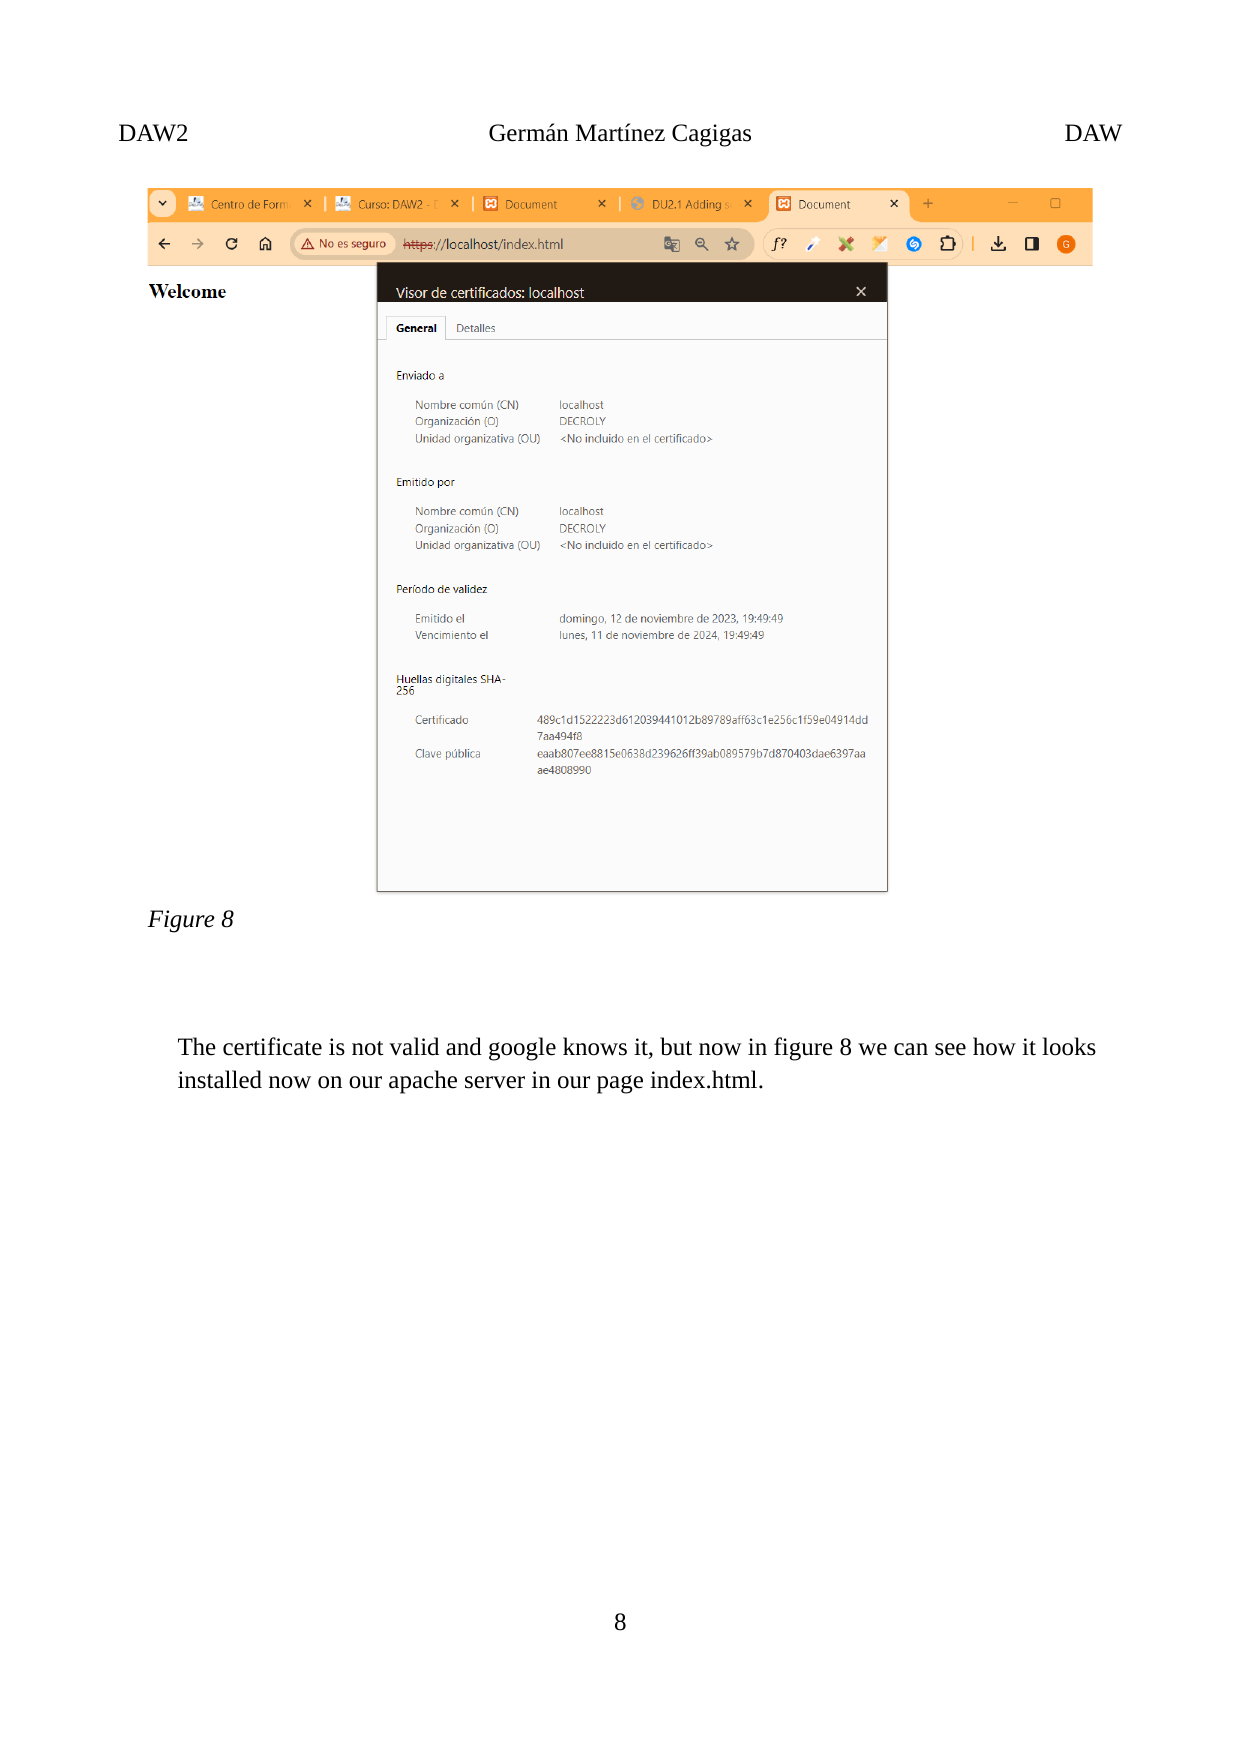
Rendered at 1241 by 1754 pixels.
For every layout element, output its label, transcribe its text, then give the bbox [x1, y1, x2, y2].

text Figure 8 [148, 904, 1093, 932]
text The certificate is not valid and google knows it, but now in figure 8 we can see how it looks installed now on our apache server in our page index.html. [177, 1032, 1122, 1094]
picture [147, 188, 1093, 904]
